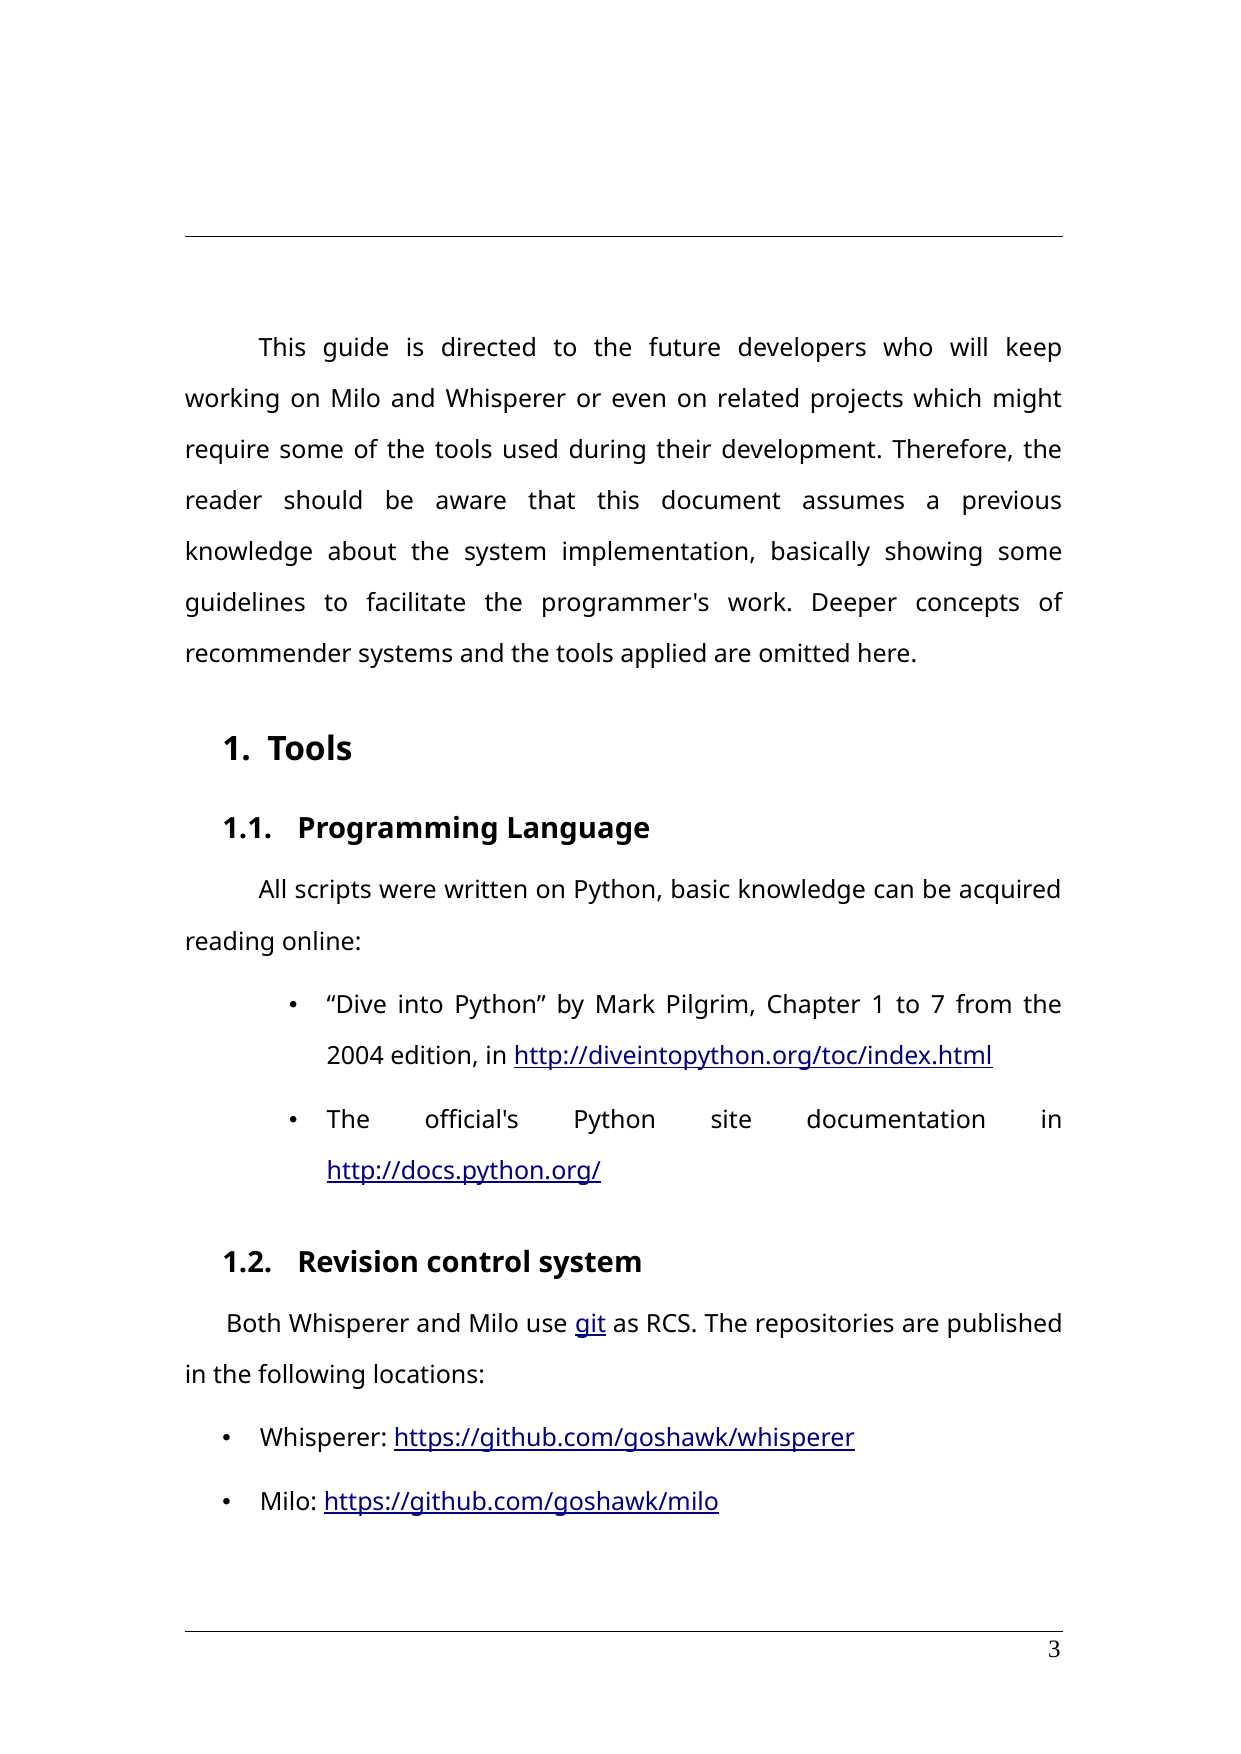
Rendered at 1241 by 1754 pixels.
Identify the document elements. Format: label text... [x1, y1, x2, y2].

subtitle Tools [222, 724, 1063, 770]
list “Dive into Python” by Mark Pilgrim, Chapter 1 to 7 from the 2004 edition, in http://diveintopython.org/toc/index.html [289, 987, 1063, 1072]
list The official's Python site documentation in http://docs.python.org/ [289, 1101, 1063, 1186]
subtitle Programming Language [222, 807, 1063, 847]
text All scripts were written on Python, basic knowledge can be acquired reading online: [184, 872, 1063, 957]
list Milo: https://github.com/goshawk/milo [222, 1484, 1063, 1518]
text Both Whisperer and Milo use git as RCS. The repositories are published in the following locations: [184, 1306, 1063, 1391]
list Whisperer: https://github.com/goshawk/whisperer [222, 1420, 1063, 1454]
text This guide is directed to the future developers who will keep working on Milo and Whisperer or even on related projects which might require some of the tools used during their development. Therefore, the reader should be aware that this document assumes a previous knowledge about the system implementation, basically showing some guidelines to facilitate the programmer's work. Deeper concepts of recommender systems and the tools applied are omitted here. [184, 329, 1063, 670]
subtitle Revision control system [222, 1241, 1063, 1281]
